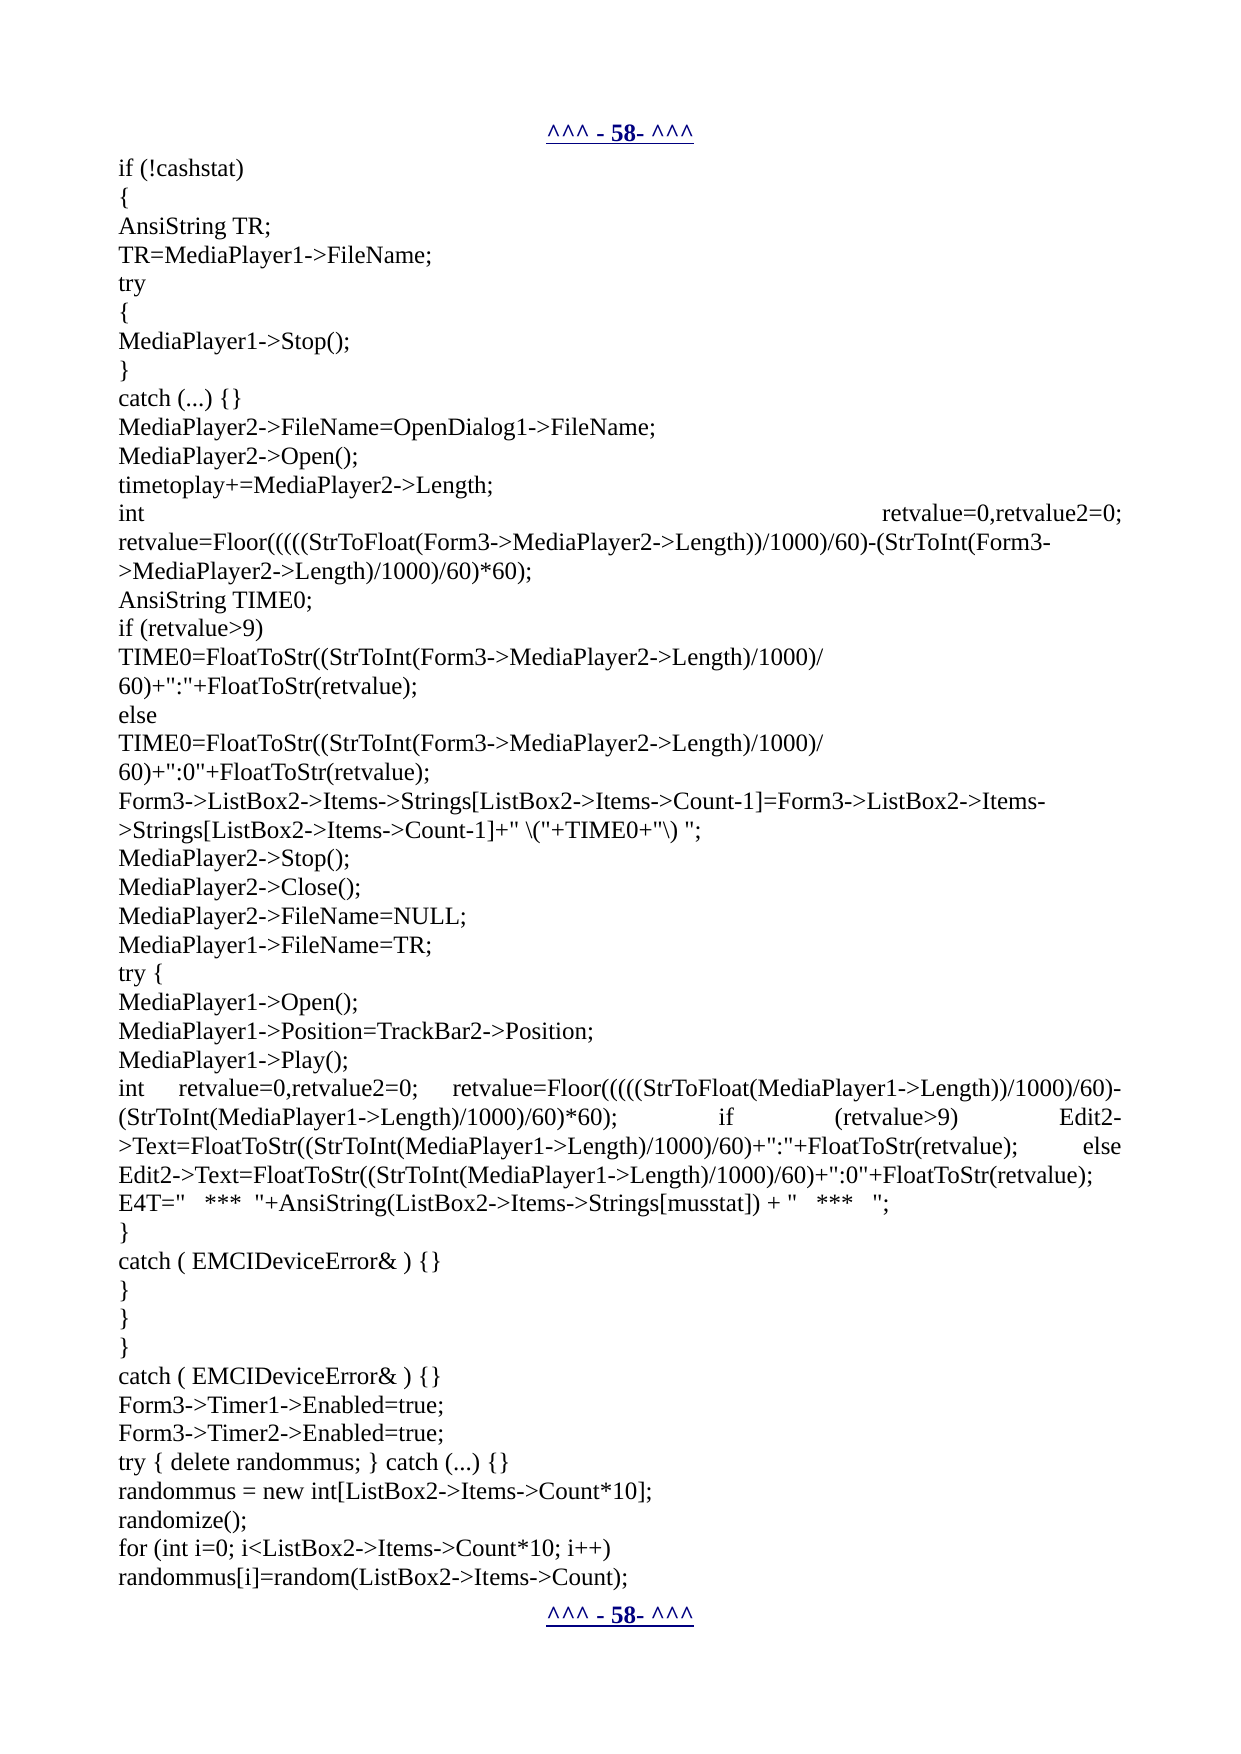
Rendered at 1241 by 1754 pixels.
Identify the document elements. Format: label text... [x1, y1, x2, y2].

text } [118, 355, 1122, 383]
text Form3->Timer2->Enabled=true; [118, 1418, 1122, 1447]
text randommus = new int[ListBox2->Items->Count*10]; [118, 1476, 1122, 1505]
text for (int i=0; i<ListBox2->Items->Count*10; i++) [118, 1533, 1122, 1562]
text int retvalue=0,retvalue2=0; retvalue=Floor(((((StrToFloat(Form3->MediaPlayer2->Length))/1000)/60)-(StrToInt(Form3->MediaPlayer2->Length)/1000)/60)*60); [118, 498, 1122, 585]
text try { delete randommus; } catch (...) {} [118, 1447, 1122, 1476]
text } [118, 1275, 1122, 1303]
text if (!cashstat) [118, 153, 1122, 182]
text randommus[i]=random(ListBox2->Items->Count); [118, 1562, 1122, 1591]
text { [118, 297, 1122, 326]
text randomize(); [118, 1505, 1122, 1533]
text MediaPlayer1->Play(); [118, 1045, 1122, 1073]
text MediaPlayer2->Open(); [118, 441, 1122, 470]
text catch (...) {} [118, 383, 1122, 412]
text TIME0=FloatToStr((StrToInt(Form3->MediaPlayer2->Length)/1000)/60)+":0"+FloatToStr(retvalue); [118, 728, 1122, 786]
text { [118, 182, 1122, 211]
text MediaPlayer2->FileName=NULL; [118, 901, 1122, 930]
text MediaPlayer1->Stop(); [118, 326, 1122, 355]
text catch ( EMCIDeviceError& ) {} [118, 1246, 1122, 1275]
text Form3->ListBox2->Items->Strings[ListBox2->Items->Count-1]=Form3->ListBox2->Items->Strings[ListBox2->Items->Count-1]+" \("+TIME0+"\) "; [118, 786, 1122, 843]
text Form3->Timer1->Enabled=true; [118, 1390, 1122, 1418]
text TR=MediaPlayer1->FileName; [118, 240, 1122, 268]
text MediaPlayer1->Open(); [118, 987, 1122, 1016]
text } [118, 1217, 1122, 1246]
text MediaPlayer1->FileName=TR; [118, 930, 1122, 958]
text } [118, 1332, 1122, 1361]
text } [118, 1303, 1122, 1332]
text AnsiString TR; [118, 211, 1122, 240]
text else [118, 700, 1122, 728]
text MediaPlayer1->Position=TrackBar2->Position; [118, 1016, 1122, 1045]
text if (retvalue>9) [118, 613, 1122, 642]
text timetoplay+=MediaPlayer2->Length; [118, 470, 1122, 498]
text AnsiString TIME0; [118, 585, 1122, 613]
text try { [118, 958, 1122, 987]
text MediaPlayer2->FileName=OpenDialog1->FileName; [118, 412, 1122, 441]
text int retvalue=0,retvalue2=0; retvalue=Floor(((((StrToFloat(MediaPlayer1->Length))/1000)/60)-(StrToInt(MediaPlayer1->Length)/1000)/60)*60); if (retvalue>9) Edit2->Text=FloatToStr((StrToInt(MediaPlayer1->Length)/1000)/60)+":"+FloatToStr(retvalue); else Edit2->Text=FloatToStr((StrToInt(MediaPlayer1->Length)/1000)/60)+":0"+FloatToStr(retvalue); E4T=" *** "+AnsiString(ListBox2->Items->Strings[musstat]) + " *** "; [118, 1073, 1122, 1217]
text catch ( EMCIDeviceError& ) {} [118, 1361, 1122, 1390]
text MediaPlayer2->Stop(); [118, 843, 1122, 872]
text TIME0=FloatToStr((StrToInt(Form3->MediaPlayer2->Length)/1000)/60)+":"+FloatToStr(retvalue); [118, 642, 1122, 700]
text MediaPlayer2->Close(); [118, 872, 1122, 901]
text try [118, 268, 1122, 297]
